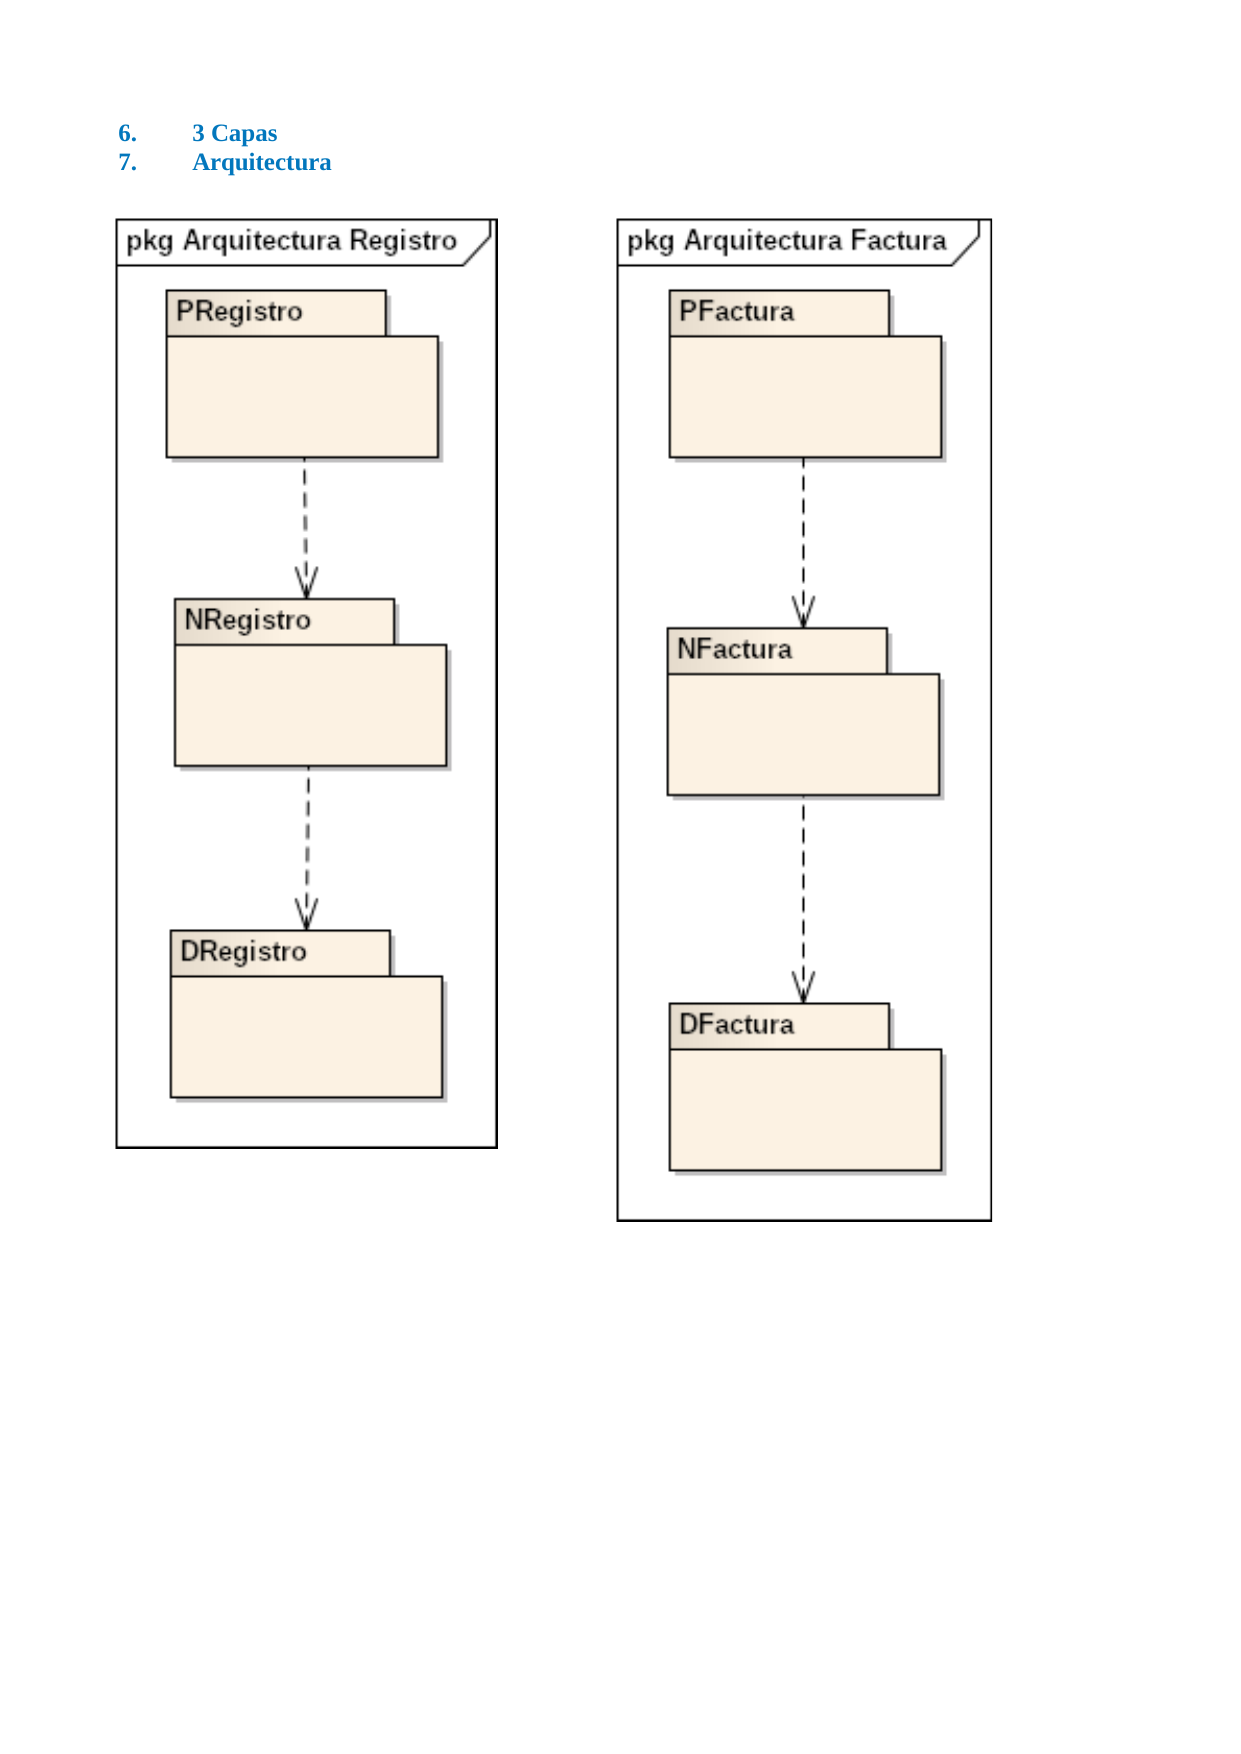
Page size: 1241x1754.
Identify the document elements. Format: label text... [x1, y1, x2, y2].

picture [114, 217, 498, 1149]
subtitle Arquitectura [118, 147, 1122, 176]
subtitle 3 Capas [118, 118, 1122, 147]
picture [615, 217, 993, 1222]
